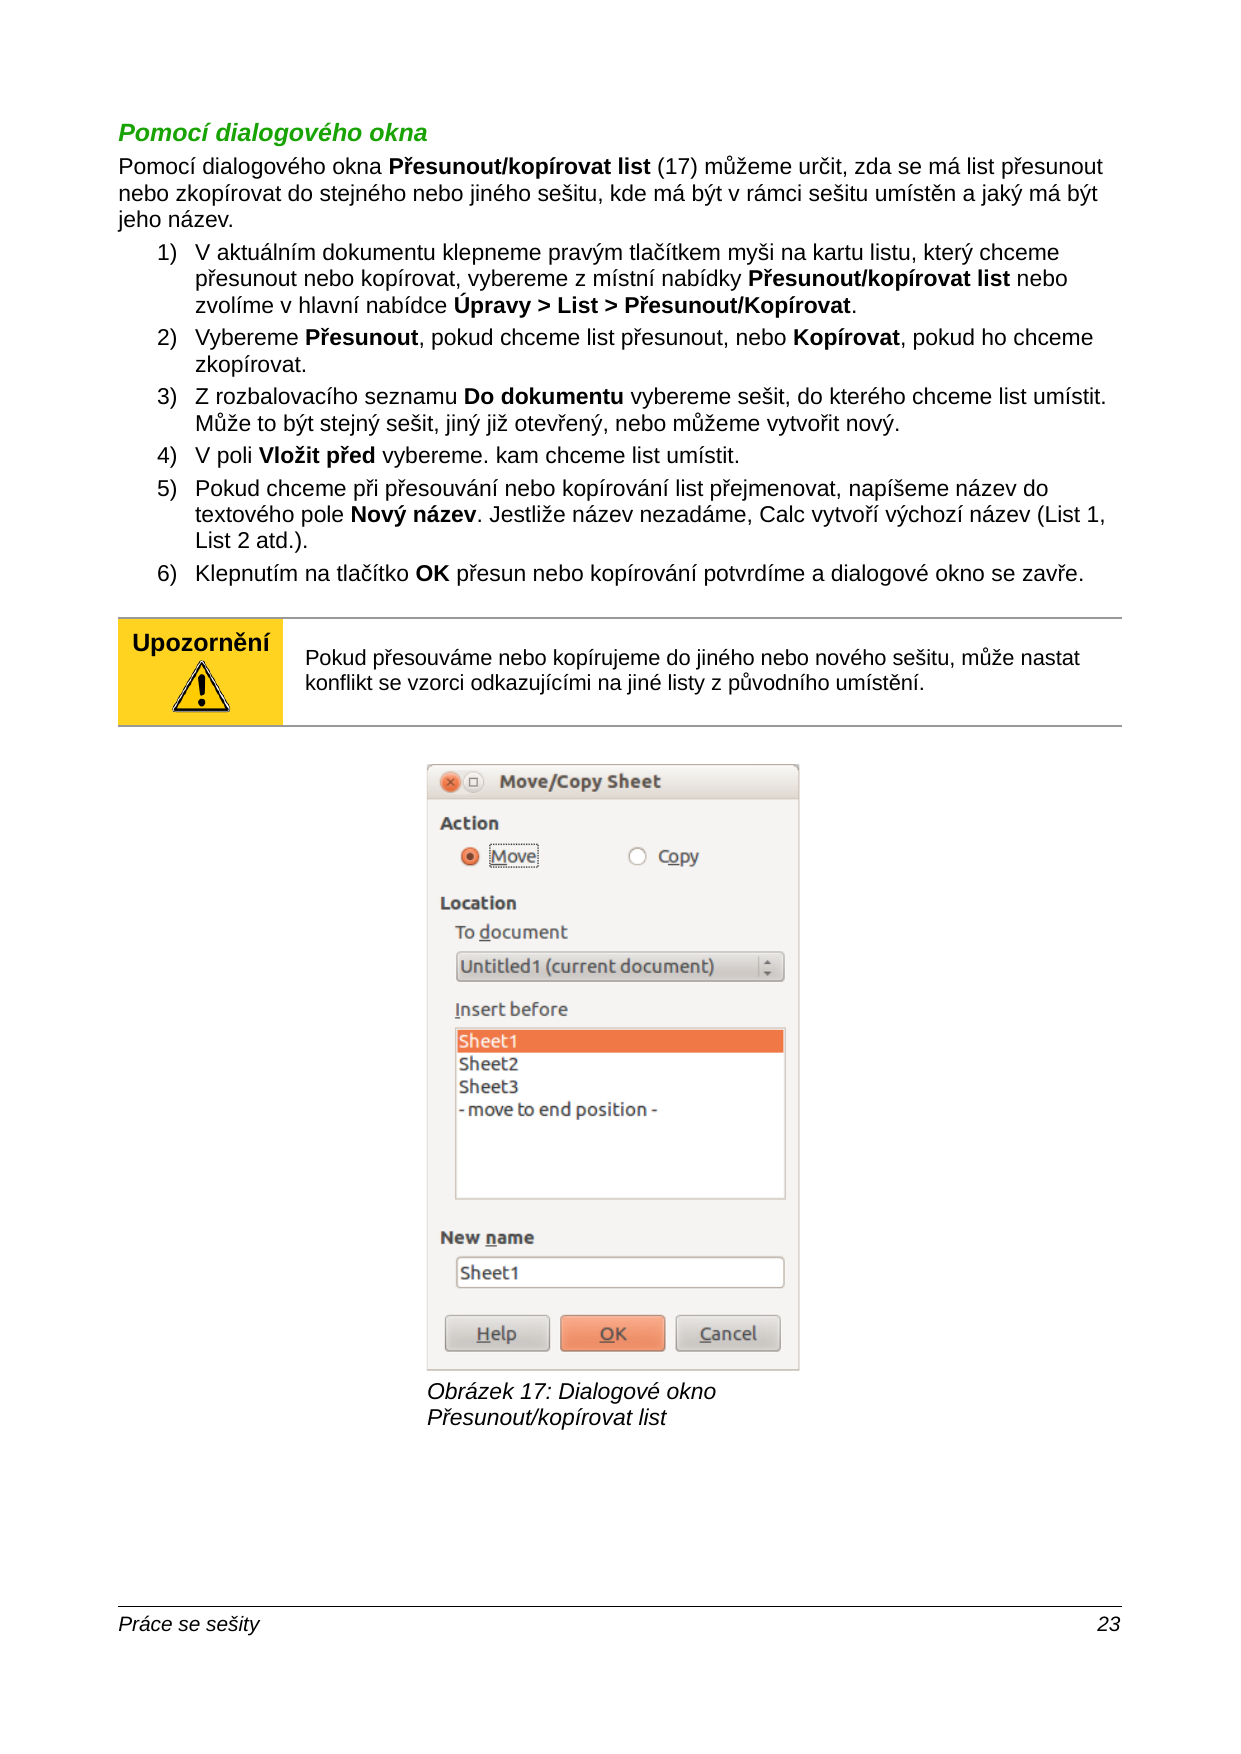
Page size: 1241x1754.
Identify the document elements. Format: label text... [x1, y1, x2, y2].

picture [426, 764, 800, 1372]
table_header Pokud přesouváme nebo kopírujeme do jiného nebo nového sešitu, může nastat konflikt se vzorci odkazujícími na jiné listy z původního umístění. [283, 619, 1122, 725]
table_header Upozornění [118, 619, 283, 725]
list Pomocí dialogového okna Přesunout/kopírovat list (obrázek 17) můžeme určit, zda se má list přesunout nebo zkopírovat do stejného nebo jiného sešitu, kde má být v rámci sešitu umístěn a jaký má být jeho název. [118, 153, 1122, 232]
list V poli Vložit před vybereme. kam chceme list umístit. [177, 442, 1122, 468]
subtitle Pomocí dialogového okna [118, 118, 1122, 147]
text Obrázek 17: Dialogové okno Přesunout/kopírovat list [427, 1378, 813, 1430]
list Z rozbalovacího seznamu Do dokumentu vybereme sešit, do kterého chceme list umístit. Může to být stejný sešit, jiný již otevřený, nebo můžeme vytvořit nový. [177, 383, 1122, 436]
list Vybereme Přesunout, pokud chceme list přesunout, nebo Kopírovat, pokud ho chceme zkopírovat. [177, 324, 1122, 377]
list Pokud chceme při přesouvání nebo kopírování list přejmenovat, napíšeme název do textového pole Nový název. Jestliže název nezadáme, Calc vytvoří výchozí název (List 1, List 2 atd.). [177, 475, 1122, 554]
list Klepnutím na tlačítko OK přesun nebo kopírování potvrdíme a dialogové okno se zavře. [177, 560, 1122, 586]
list V aktuálním dokumentu klepneme pravým tlačítkem myši na kartu listu, který chceme přesunout nebo kopírovat, vybereme z místní nabídky Přesunout/kopírovat list nebo zvolíme v hlavní nabídce Úpravy > List > Přesunout/Kopírovat. [177, 239, 1122, 318]
picture [168, 656, 233, 716]
